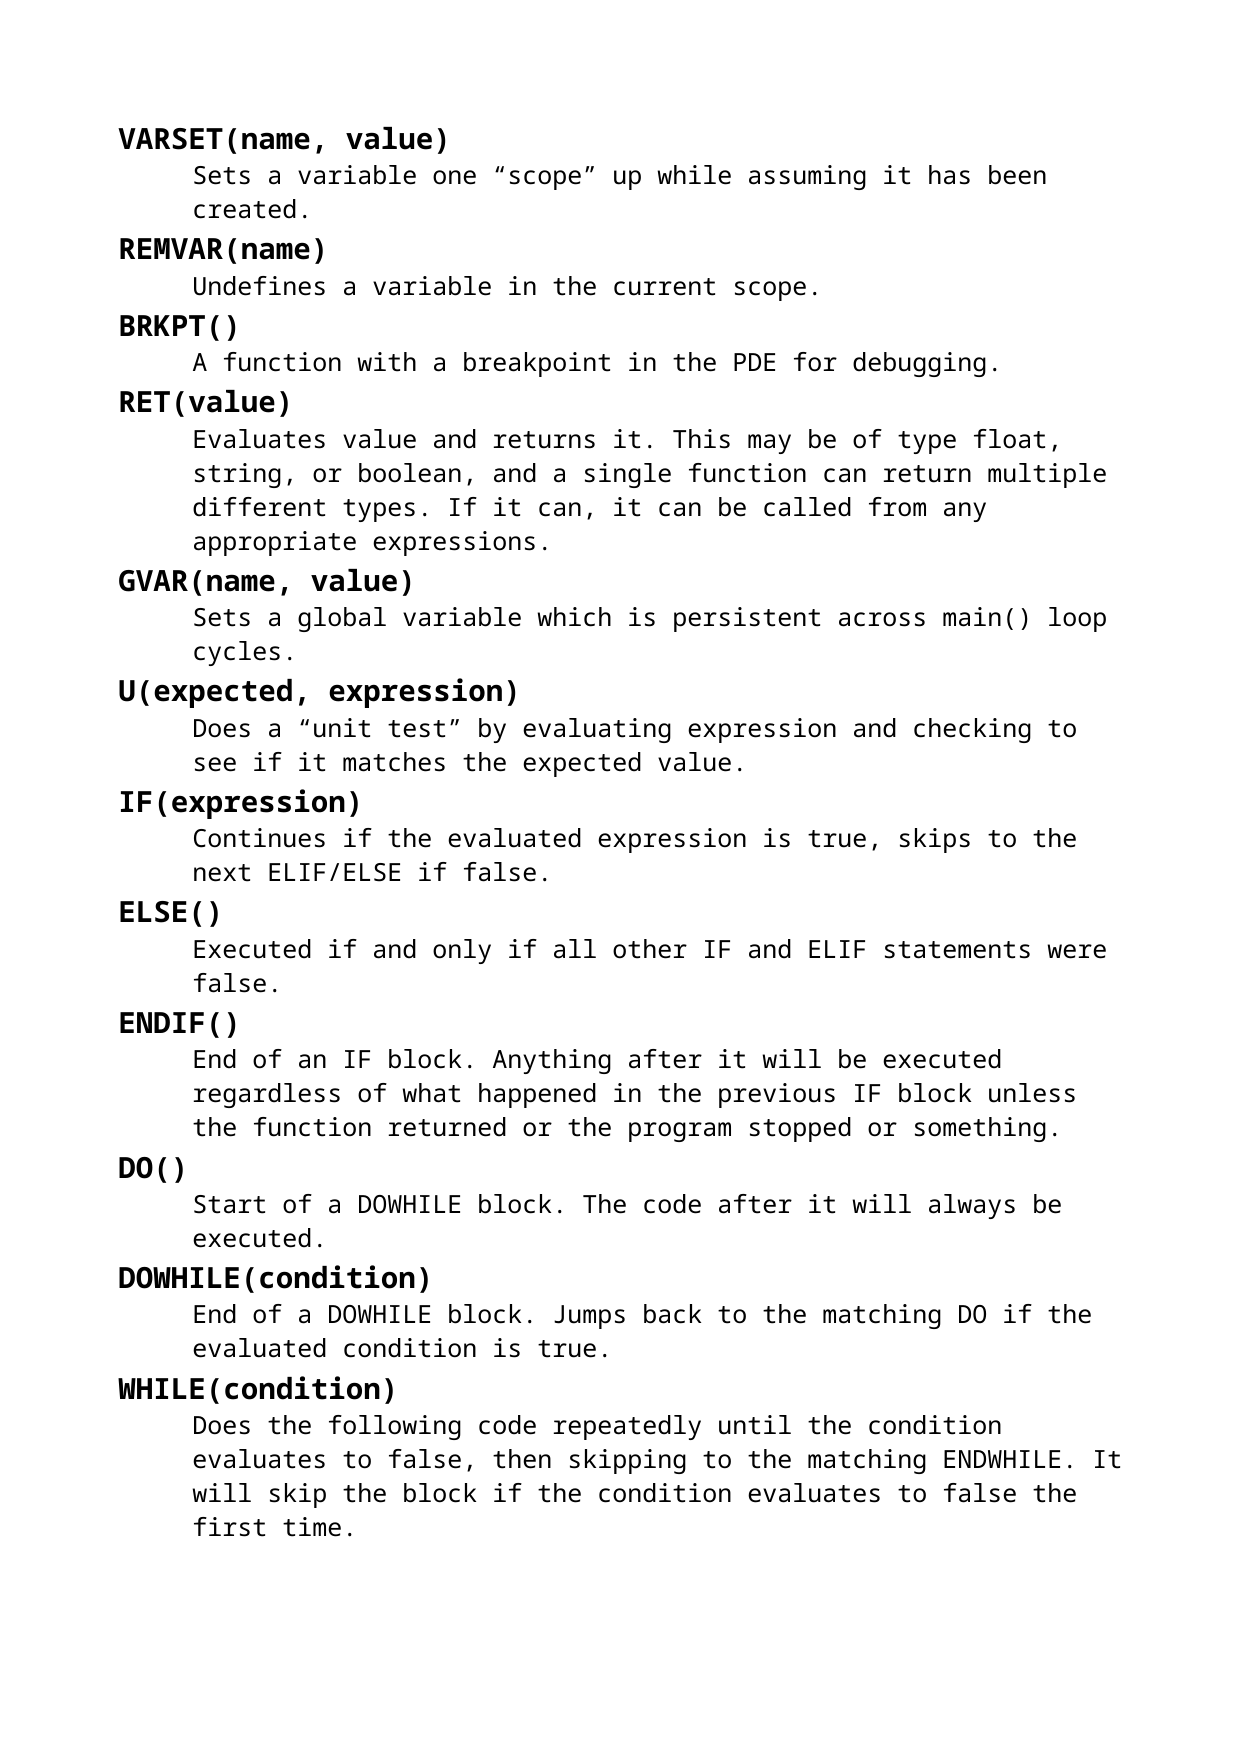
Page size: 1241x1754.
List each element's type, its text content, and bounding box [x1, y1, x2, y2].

subtitle IF(expression) [118, 781, 1122, 821]
text Undefines a variable in the current scope. [192, 268, 1122, 302]
subtitle DOWHILE(condition) [118, 1257, 1122, 1297]
text Executed if and only if all other IF and ELIF statements were false. [192, 931, 1122, 999]
text Evaluates value and returns it. This may be of type float, string, or boolean, and a single function can return multiple different types. If it can, it can be called from any appropriate expressions. [192, 421, 1122, 557]
subtitle REMVAR(name) [118, 229, 1122, 268]
subtitle GVAR(name, value) [118, 560, 1122, 600]
subtitle ELSE() [118, 892, 1122, 931]
text A function with a breakpoint in the PDE for debugging. [192, 345, 1122, 379]
subtitle VARSET(name, value) [118, 118, 1122, 158]
text End of a DOWHILE block. Jumps back to the matching DO if the evaluated condition is true. [192, 1297, 1122, 1365]
subtitle BRKPT() [118, 305, 1122, 345]
text Sets a variable one “scope” up while assuming it has been created. [192, 158, 1122, 226]
subtitle WHILE(condition) [118, 1368, 1122, 1408]
text Start of a DOWHILE block. The code after it will always be executed. [192, 1187, 1122, 1255]
text Sets a global variable which is persistent across main() loop cycles. [192, 600, 1122, 668]
subtitle DO() [118, 1147, 1122, 1187]
text Does the following code repeatedly until the condition evaluates to false, then skipping to the matching ENDWHILE. It will skip the block if the condition evaluates to false the first time. [192, 1408, 1122, 1544]
text Does a “unit test” by evaluating expression and checking to see if it matches the expected value. [192, 710, 1122, 778]
text Continues if the evaluated expression is true, skips to the next ELIF/ELSE if false. [192, 821, 1122, 889]
subtitle U(expected, expression) [118, 671, 1122, 710]
text End of an IF block. Anything after it will be executed regardless of what happened in the previous IF block unless the function returned or the program stopped or something. [192, 1042, 1122, 1144]
subtitle ENDIF() [118, 1002, 1122, 1042]
subtitle RET(value) [118, 382, 1122, 421]
